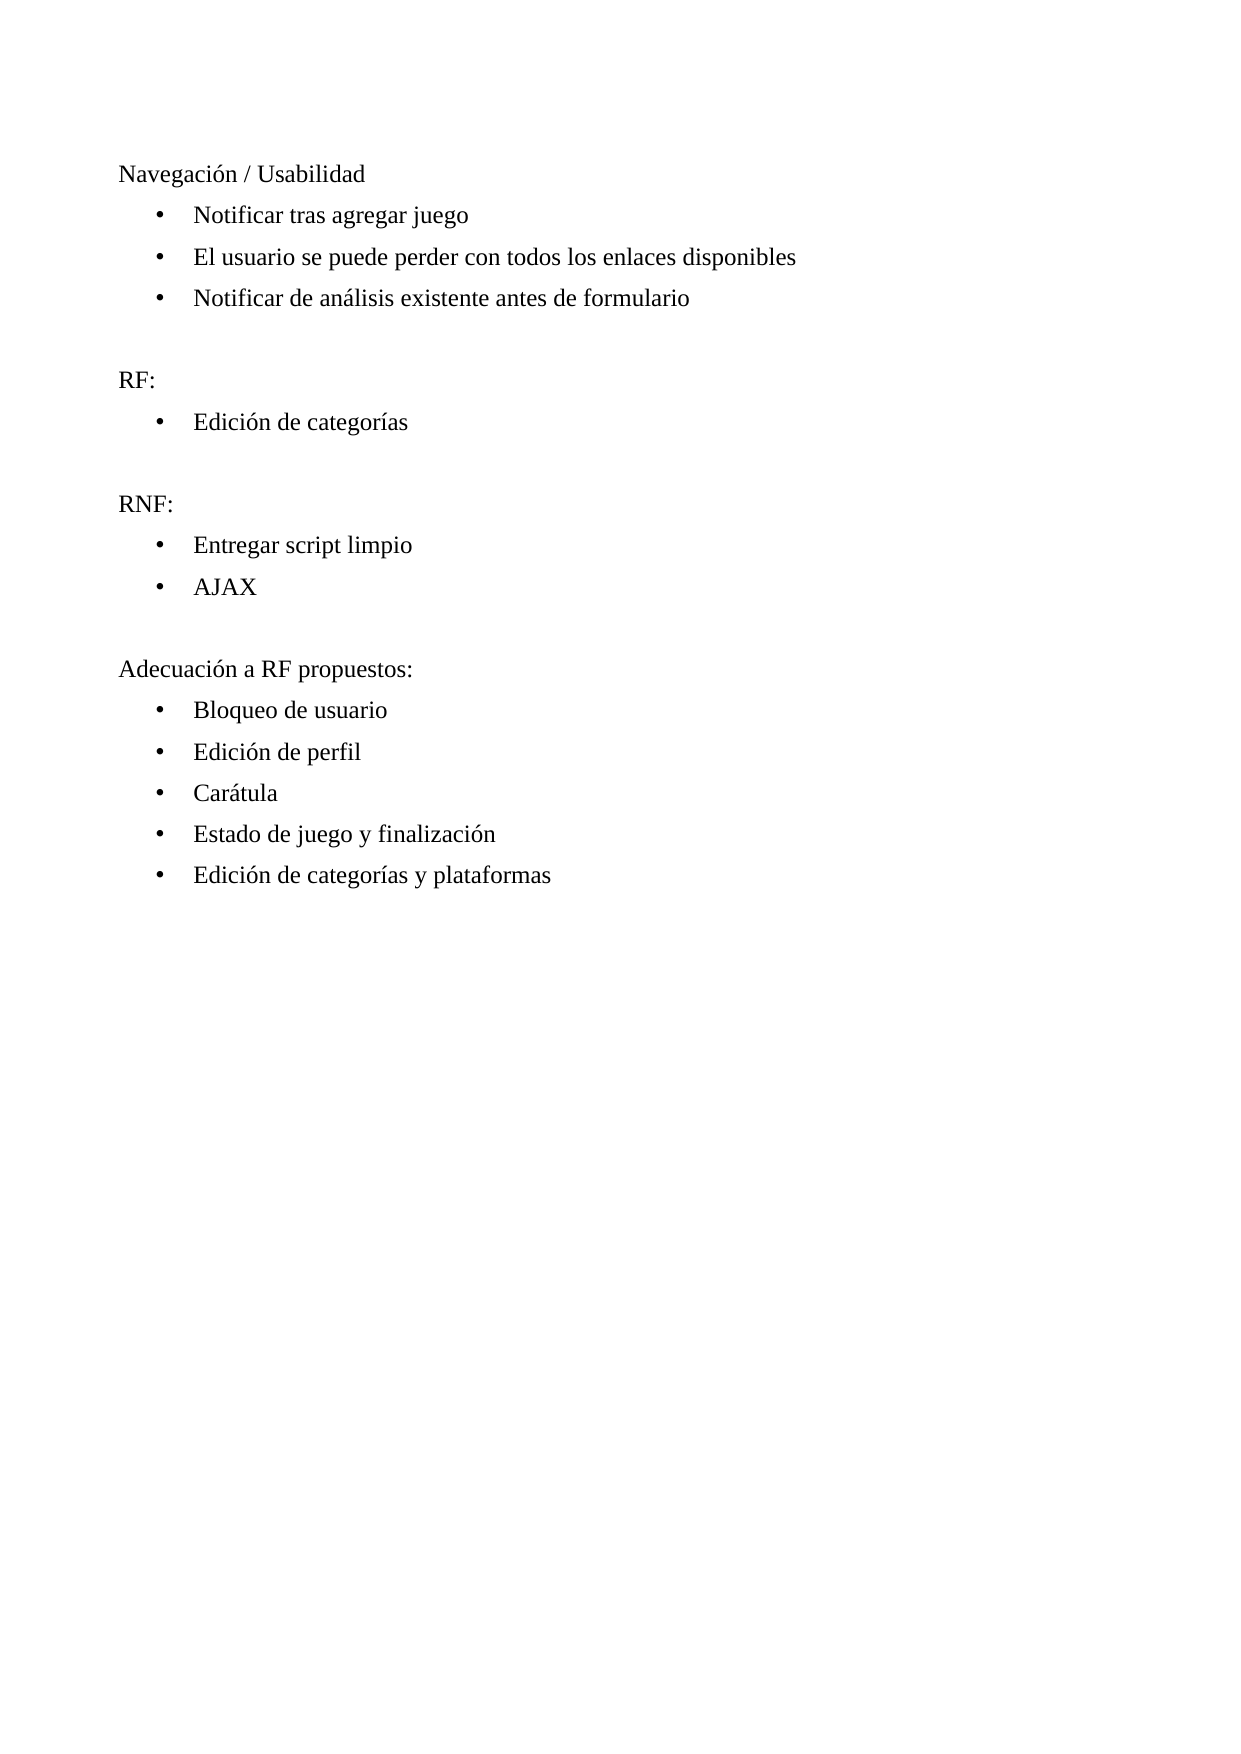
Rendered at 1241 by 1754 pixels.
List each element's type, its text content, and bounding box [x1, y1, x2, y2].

list Edición de categorías y plataformas [156, 861, 1122, 889]
list Bloqueo de usuario [156, 696, 1122, 724]
text RF: [118, 366, 1122, 394]
list Notificar de análisis existente antes de formulario [156, 283, 1122, 312]
list Edición de categorías [156, 407, 1122, 436]
list El usuario se puede perder con todos los enlaces disponibles [156, 242, 1122, 271]
list Edición de perfil [156, 737, 1122, 766]
text Adecuación a RF propuestos: [118, 654, 1122, 683]
list Carátula [156, 778, 1122, 807]
list Notificar tras agregar juego [156, 201, 1122, 229]
list Estado de juego y finalización [156, 819, 1122, 848]
list Entregar script limpio [156, 531, 1122, 559]
list AJAX [156, 572, 1122, 601]
text Navegación / Usabilidad [118, 159, 1122, 188]
text RNF: [118, 489, 1122, 518]
